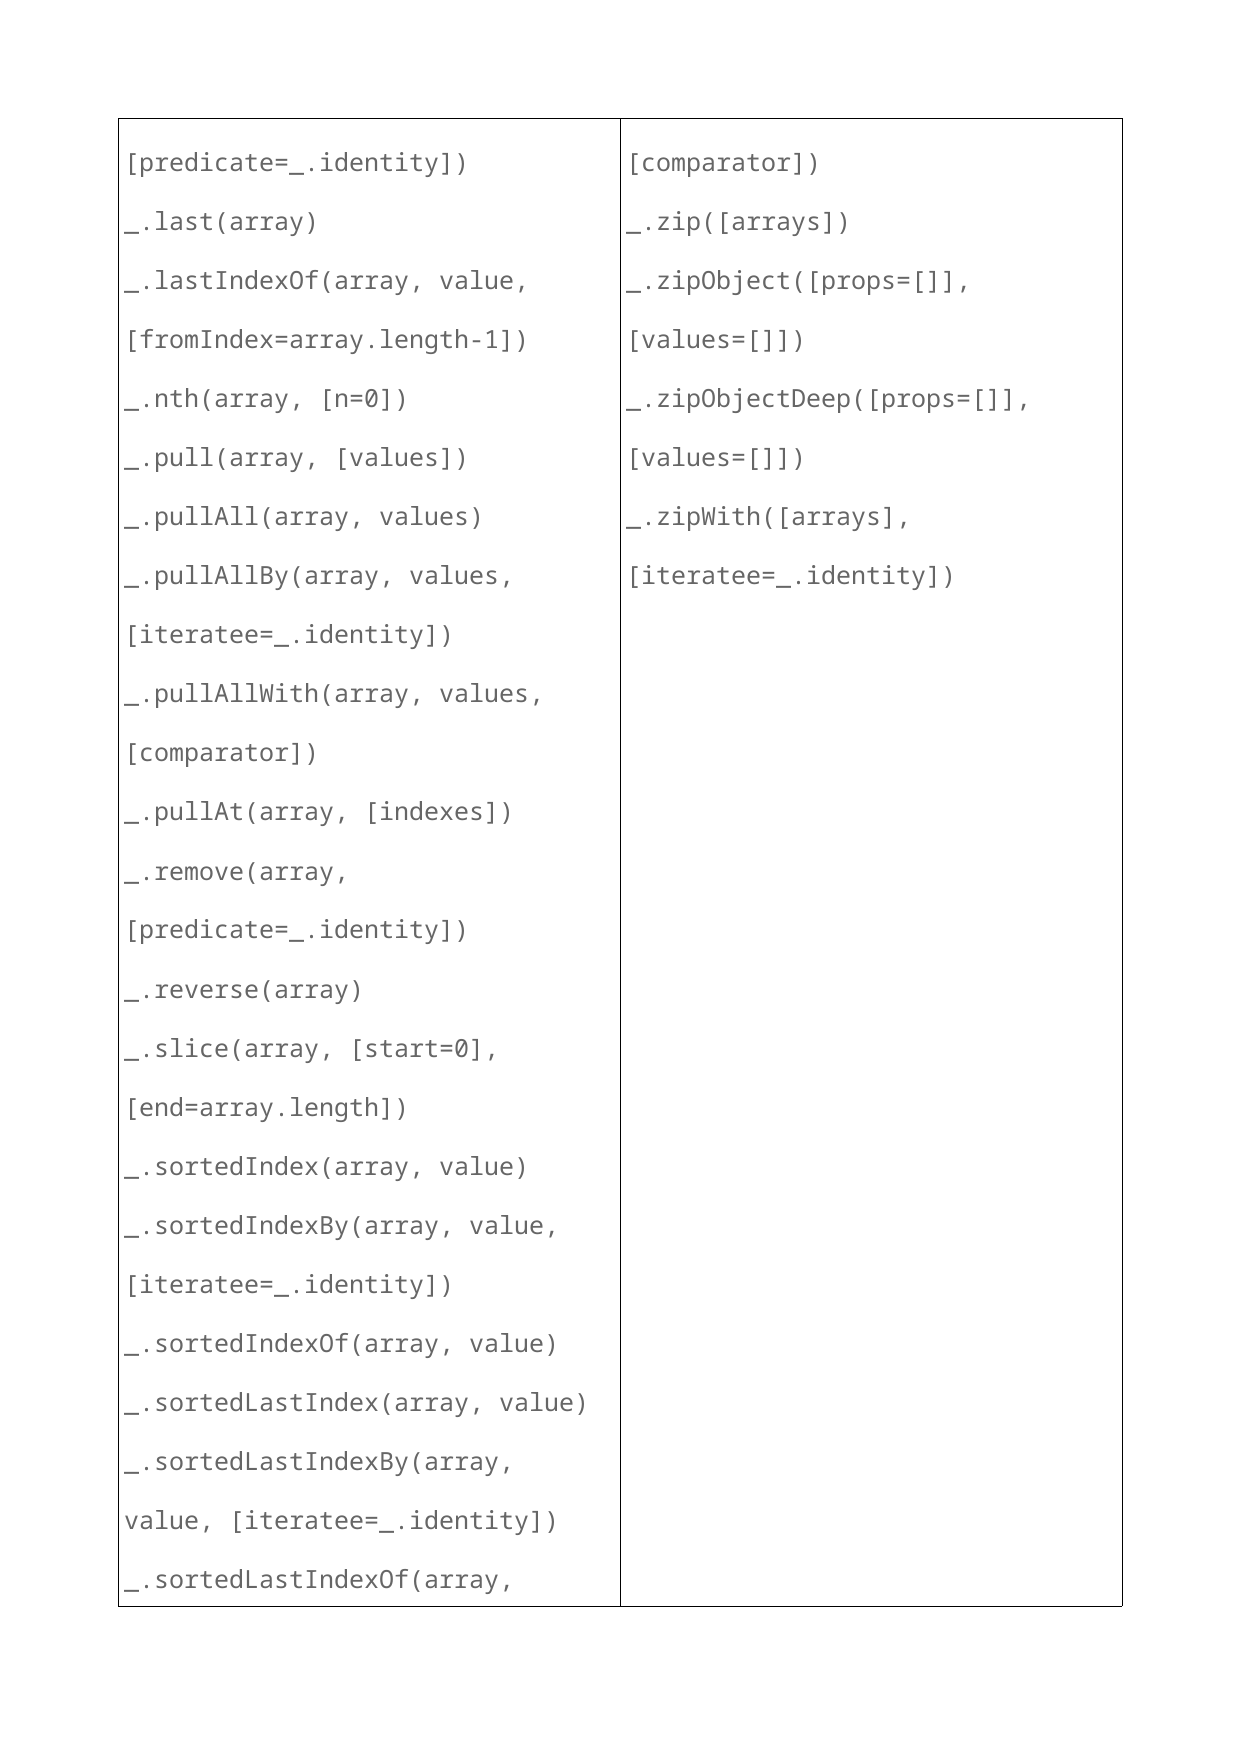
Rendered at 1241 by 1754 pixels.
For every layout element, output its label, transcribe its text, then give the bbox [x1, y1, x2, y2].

table_header [comparator]) _.zip([arrays]) _.zipObject([props=[]], [values=[]]) _.zipObjectDeep([props=[]], [values=[]]) _.zipWith([arrays], [iteratee=_.identity]) [621, 119, 1122, 1606]
table_header [predicate=_.identity]) _.last(array) _.lastIndexOf(array, value, [fromIndex=array.length-1]) _.nth(array, [n=0]) _.pull(array, [values]) _.pullAll(array, values) _.pullAllBy(array, values, [iteratee=_.identity]) _.pullAllWith(array, values, [comparator]) _.pullAt(array, [indexes]) _.remove(array, [predicate=_.identity]) _.reverse(array) _.slice(array, [start=0], [end=array.length]) _.sortedIndex(array, value) _.sortedIndexBy(array, value, [iteratee=_.identity]) _.sortedIndexOf(array, value) _.sortedLastIndex(array, value) _.sortedLastIndexBy(array, value, [iteratee=_.identity]) _.sortedLastIndexOf(array, [119, 119, 620, 1606]
